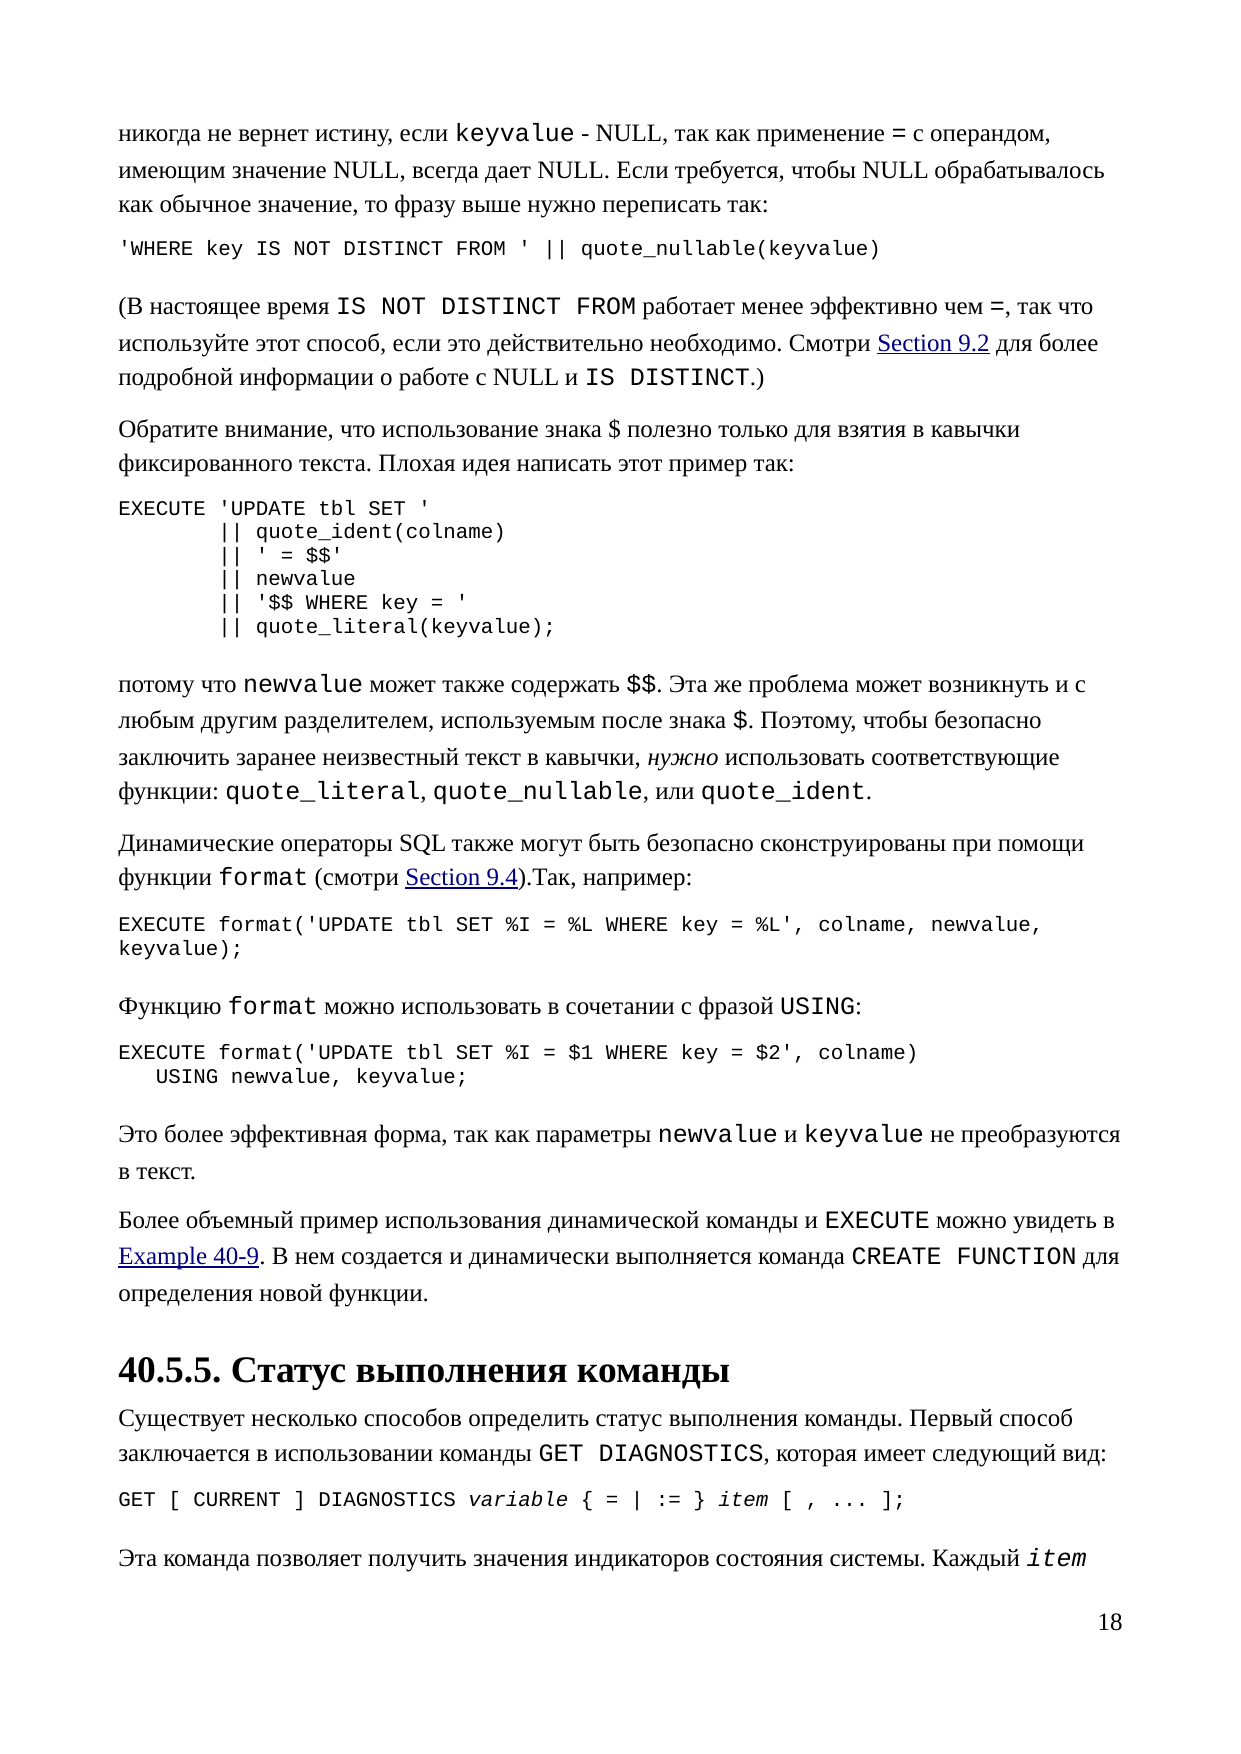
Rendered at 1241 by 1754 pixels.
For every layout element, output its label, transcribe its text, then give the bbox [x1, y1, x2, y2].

text никогда не вернет истину, если keyvalue - NULL, так как применение = с операндом, имеющим значение NULL, всегда дает NULL. Если требуется, чтобы NULL обрабатывалось как обычное значение, то фразу выше нужно переписать так: [118, 118, 1122, 218]
text 'WHERE key IS NOT DISTINCT FROM ' || quote_nullable(keyvalue) [118, 238, 1122, 262]
text Эта команда позволяет получить значения индикаторов состояния системы. Каждый item [118, 1543, 1122, 1573]
text Более объемный пример использования динамической команды и EXECUTE можно увидеть в Example 40-9. В нем создается и динамически выполняется команда CREATE FUNCTION для определения новой функции. [118, 1205, 1122, 1307]
text потому что newvalue может также содержать $$. Эта же проблема может возникнуть и с любым другим разделителем, используемым после знака $. Поэтому, чтобы безопасно заключить заранее неизвестный текст в кавычки, нужно использовать соответствующие функции: quote_literal, quote_nullable, или quote_ident. [118, 669, 1122, 807]
text EXECUTE format('UPDATE tbl SET %I = $1 WHERE key = $2', colname) [118, 1042, 1122, 1066]
text EXECUTE format('UPDATE tbl SET %I = %L WHERE key = %L', colname, newvalue, keyvalue); [118, 914, 1122, 961]
text || quote_ident(colname) [118, 521, 1122, 545]
text || quote_literal(keyvalue); [118, 616, 1122, 639]
text Динамические операторы SQL также могут быть безопасно сконструированы при помощи функции format (смотри Section 9.4).Так, например: [118, 828, 1122, 893]
text (В настоящее время IS NOT DISTINCT FROM работает менее эффективно чем =, так что используйте этот способ, если это действительно необходимо. Смотри Section 9.2 для более подробной информации о работе с NULL и IS DISTINCT.) [118, 291, 1122, 393]
text || newvalue [118, 568, 1122, 592]
text Функцию format можно использовать в сочетании с фразой USING: [118, 991, 1122, 1022]
text Это более эффективная форма, так как параметры newvalue и keyvalue не преобразуются в текст. [118, 1119, 1122, 1184]
text Обратите внимание, что использование знака $ полезно только для взятия в кавычки фиксированного текста. Плохая идея написать этот пример так: [118, 414, 1122, 477]
text || ' = $$' [118, 545, 1122, 568]
subtitle 40.5.5. Статус выполнения команды [118, 1348, 1122, 1391]
text GET [ CURRENT ] DIAGNOSTICS variable { = | := } item [ , ... ]; [118, 1489, 1122, 1513]
text USING newvalue, keyvalue; [118, 1066, 1122, 1090]
text EXECUTE 'UPDATE tbl SET ' [118, 497, 1122, 521]
text || '$$ WHERE key = ' [118, 592, 1122, 616]
text Существует несколько способов определить статус выполнения команды. Первый способ заключается в использовании команды GET DIAGNOSTICS, которая имеет следующий вид: [118, 1403, 1122, 1469]
